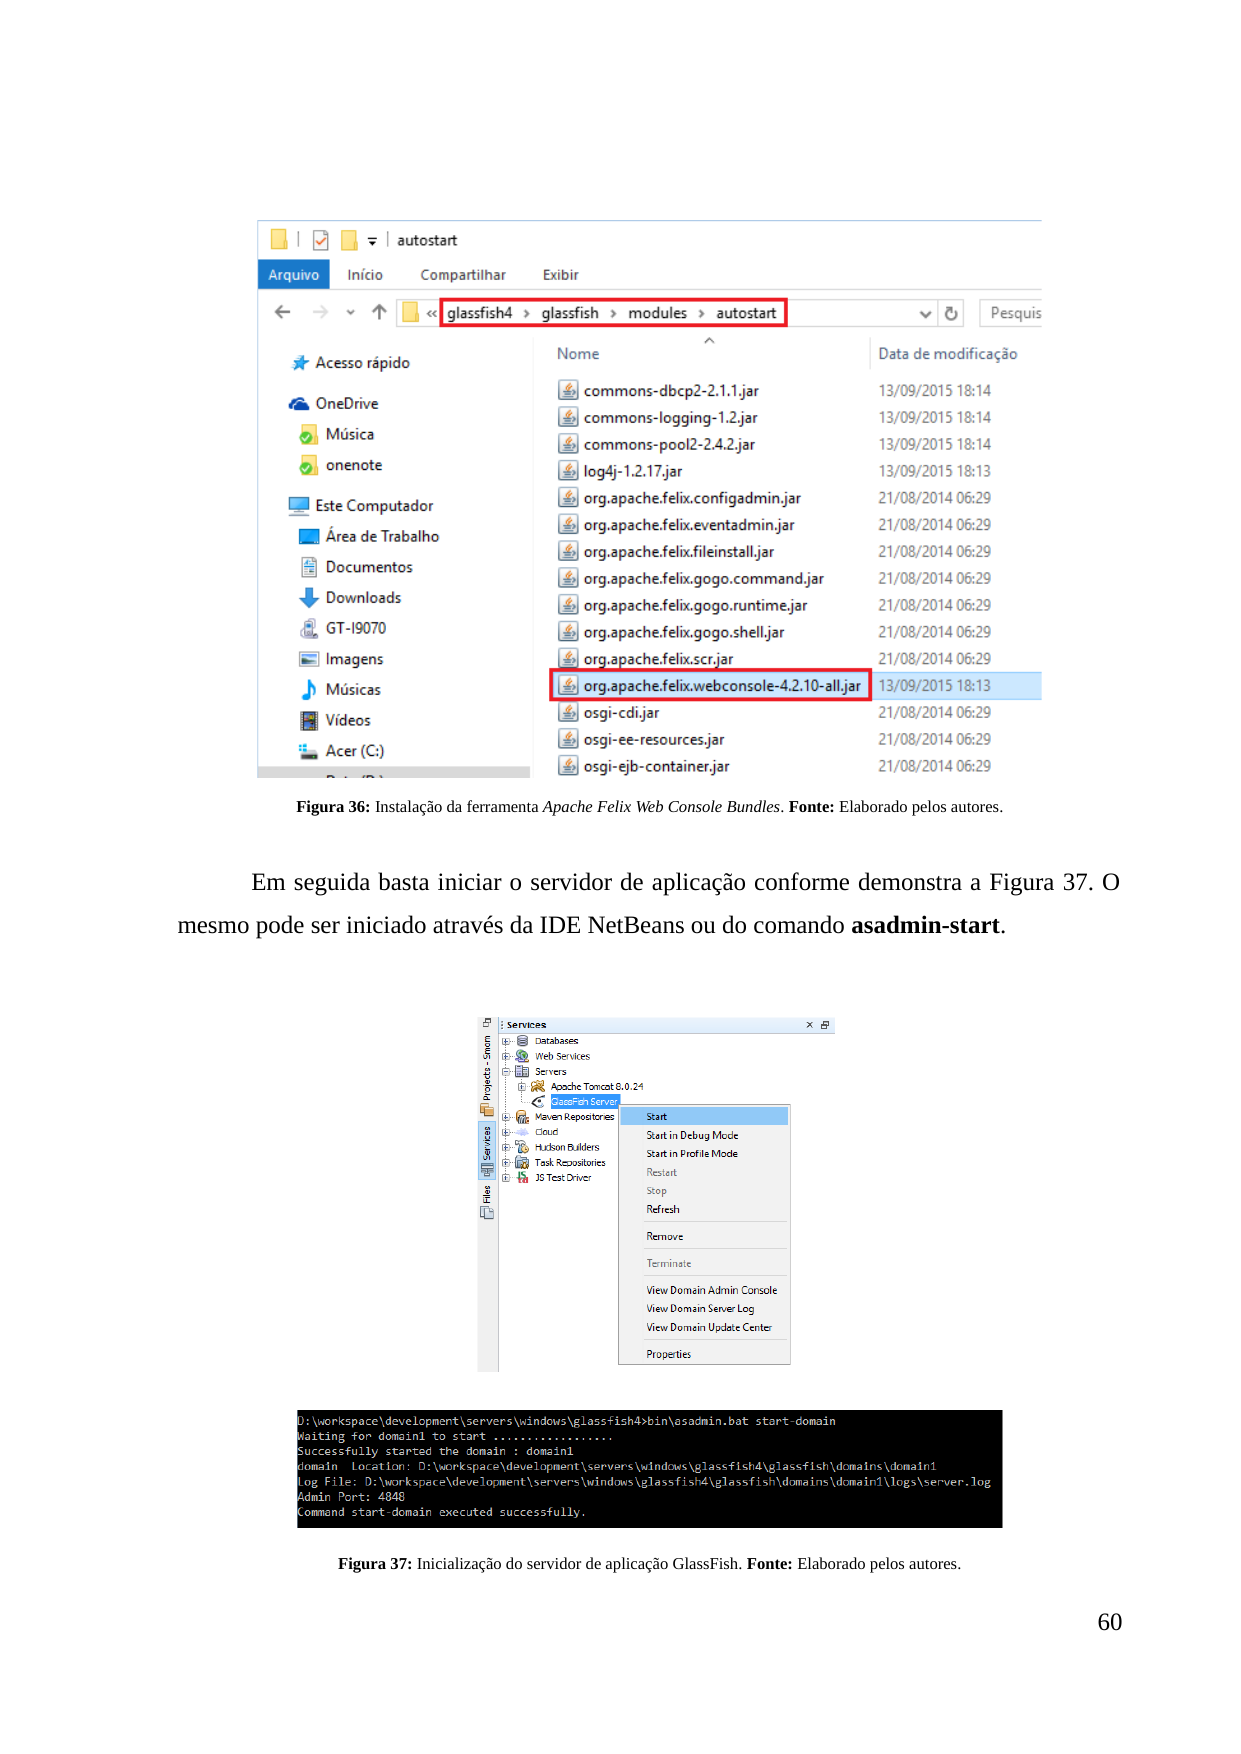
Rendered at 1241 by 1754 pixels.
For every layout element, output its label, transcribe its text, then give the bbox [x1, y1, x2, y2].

picture [257, 220, 1042, 778]
picture [271, 996, 1028, 1555]
text Em seguida basta iniciar o servidor de aplicação conforme demonstra a Figura 37. O mesmo pode ser iniciado através da IDE NetBeans ou do comando asadmin-start. [177, 867, 1122, 939]
text Figura 37: Inicialização do servidor de aplicação GlassFish. Fonte: Elaborado pelos autores. [271, 1555, 1028, 1573]
text Figura 36: Instalação da ferramenta Apache Felix Web Console Bundles. Fonte: Elaborado pelos autores. [257, 797, 1042, 816]
